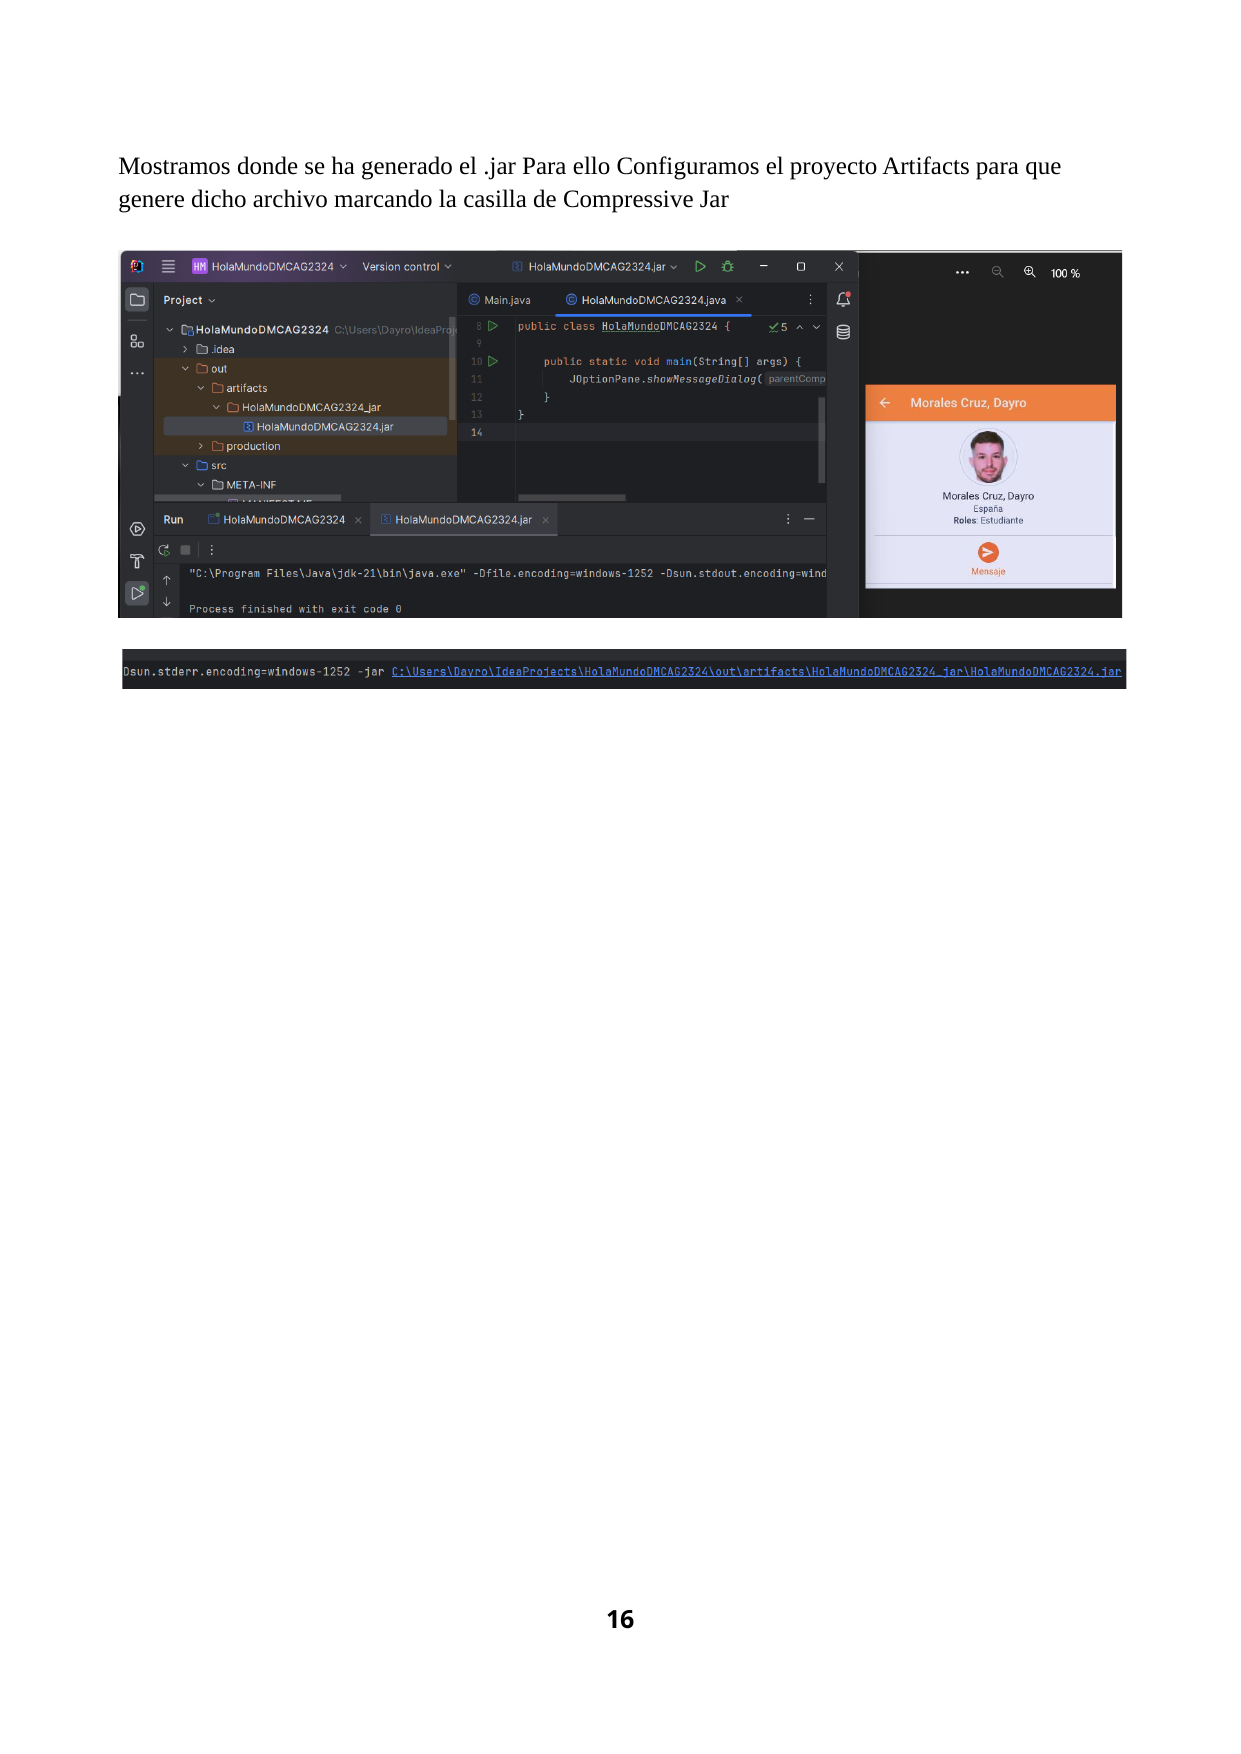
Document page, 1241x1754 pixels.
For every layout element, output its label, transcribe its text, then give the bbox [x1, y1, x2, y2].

text Mostramos donde se ha generado el .jar Para ello Configuramos el proyecto Artifacts para que genere dicho archivo marcando la casilla de Compressive Jar [118, 118, 1122, 213]
picture [118, 250, 1123, 618]
picture [122, 649, 1127, 689]
